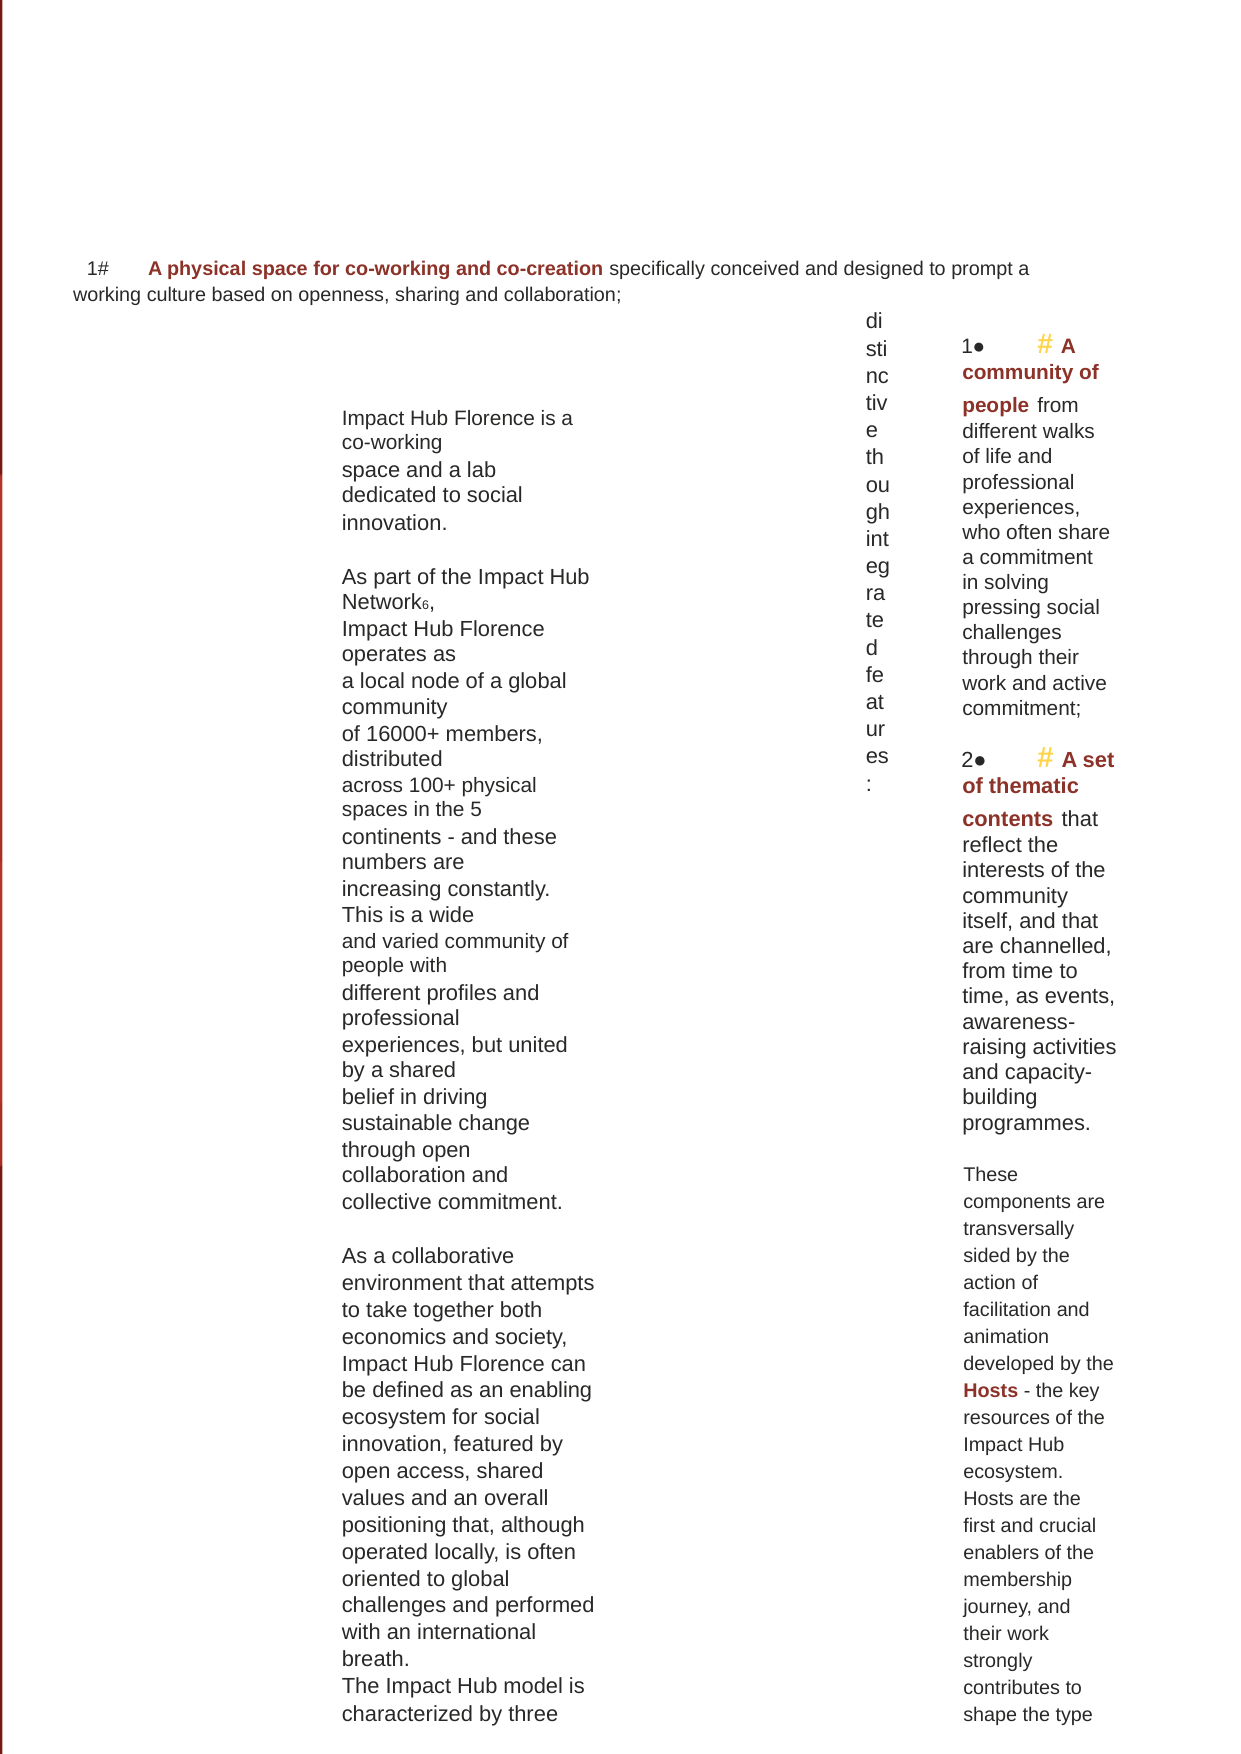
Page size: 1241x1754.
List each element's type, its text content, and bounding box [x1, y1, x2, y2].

text increasing constantly. This is a wide [342, 876, 597, 927]
text distinctive though integrated features: [866, 308, 890, 796]
text across 100+ physical spaces in the 5 [342, 773, 597, 821]
list # A community of people from different walks of life and professional experiences, who often share a commitment in solving pressing social challenges through their work and active commitment; [961, 327, 1110, 719]
text As part of the Impact Hub Network6, [342, 564, 597, 614]
list # A set of thematic contents that reflect the interests of the community itself, and that are channelled, from time to time, as events, awareness-raising activities and capacity-building programmes. [961, 740, 1121, 1134]
text a local node of a global community [342, 668, 597, 719]
text These components are transversally sided by the action of facilitation and animation developed by the Hosts - the key resources of the Impact Hub ecosystem. Hosts are the first and crucial enablers of the membership journey, and their work strongly contributes to shape the type [963, 1163, 1114, 1725]
text collective commitment. [342, 1189, 597, 1214]
text continents - and these numbers are [342, 824, 597, 874]
text Impact Hub Florence is a co-working [342, 406, 597, 454]
text As a collaborative environment that attempts to take together both economics and society, Impact Hub Florence can be defined as an enabling ecosystem for social innovation, featured by open access, shared values and an overall positioning that, although operated locally, is often oriented to global challenges and performed with an international breath. [342, 1243, 597, 1671]
text innovation. [342, 509, 597, 535]
text The Impact Hub model is characterized by three [342, 1673, 597, 1726]
text belief in driving sustainable change [342, 1084, 597, 1134]
list A physical space for co-working and co-creation specifically conceived and designed to prompt a working culture based on openness, sharing and collaboration; [73, 257, 1098, 305]
text different profiles and professional [342, 979, 597, 1030]
text Impact Hub Florence operates as [342, 616, 597, 666]
text of 16000+ members, distributed [342, 721, 597, 771]
text and varied community of people with [342, 928, 597, 976]
text experiences, but united by a shared [342, 1032, 597, 1082]
text space and a lab dedicated to social [342, 457, 597, 508]
text through open collaboration and [342, 1136, 597, 1187]
